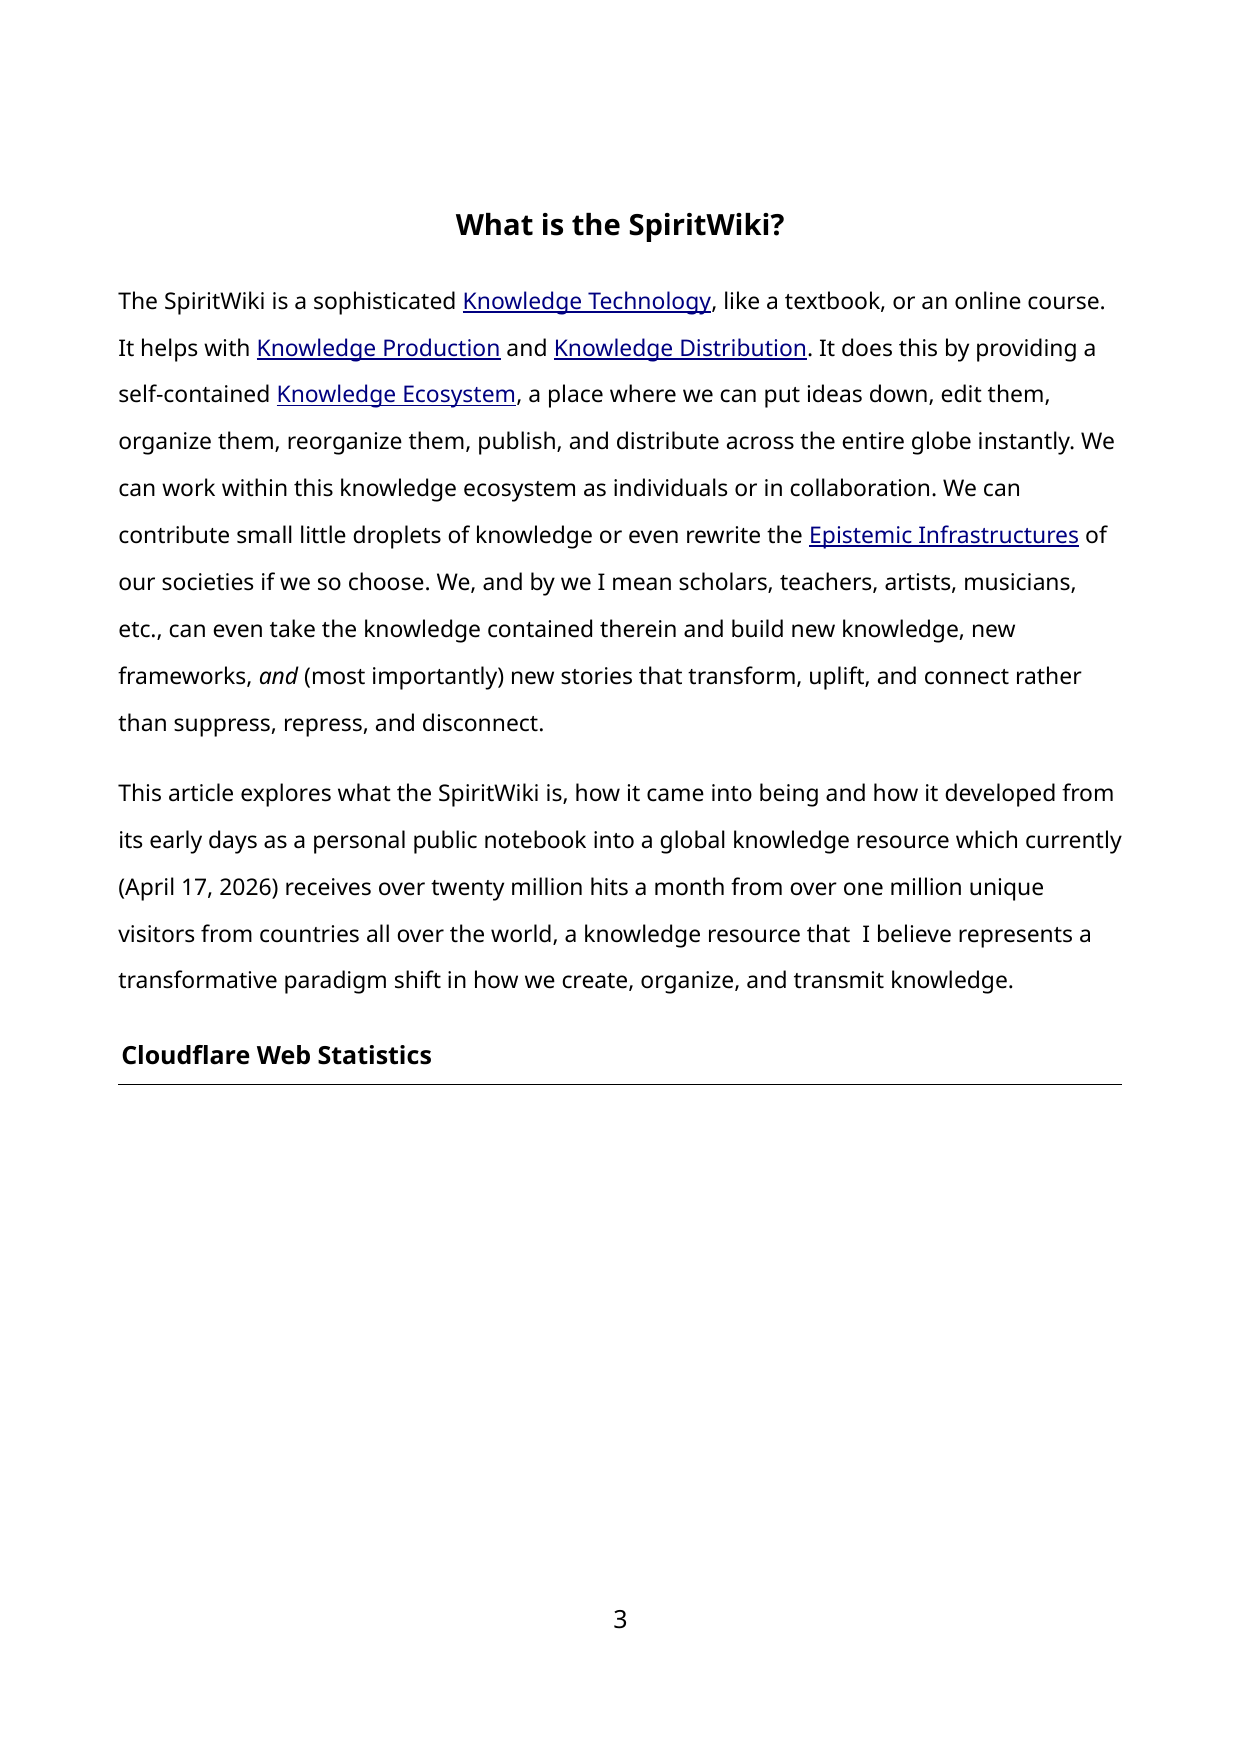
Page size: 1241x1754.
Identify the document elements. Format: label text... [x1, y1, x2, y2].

text This article explores what the SpiritWiki is, how it came into being and how it developed from its early days as a personal public notebook into a global knowledge resource which currently (April 17, 2026) receives over twenty million hits a month from over one million unique visitors from countries all over the world, a knowledge resource that I believe represents a transformative paradigm shift in how we create, organize, and transmit knowledge. [118, 777, 1122, 996]
text The SpiritWiki is a sophisticated Knowledge Technology, like a textbook, or an online course. It helps with Knowledge Production and Knowledge Distribution. It does this by providing a self-contained Knowledge Ecosystem, a place where we can put ideas down, edit them, organize them, reorganize them, publish, and distribute across the entire globe instantly. We can work within this knowledge ecosystem as individuals or in collaboration. We can contribute small little droplets of knowledge or even rewrite the Epistemic Infrastructures of our societies if we so choose. We, and by we I mean scholars, teachers, artists, musicians, etc., can even take the knowledge contained therein and build new knowledge, new frameworks, and (most importantly) new stories that transform, uplift, and connect rather than suppress, repress, and disconnect. [118, 284, 1122, 738]
subtitle What is the SpiritWiki? [118, 204, 1122, 244]
subtitle Cloudflare Web Statistics [118, 1035, 1122, 1084]
